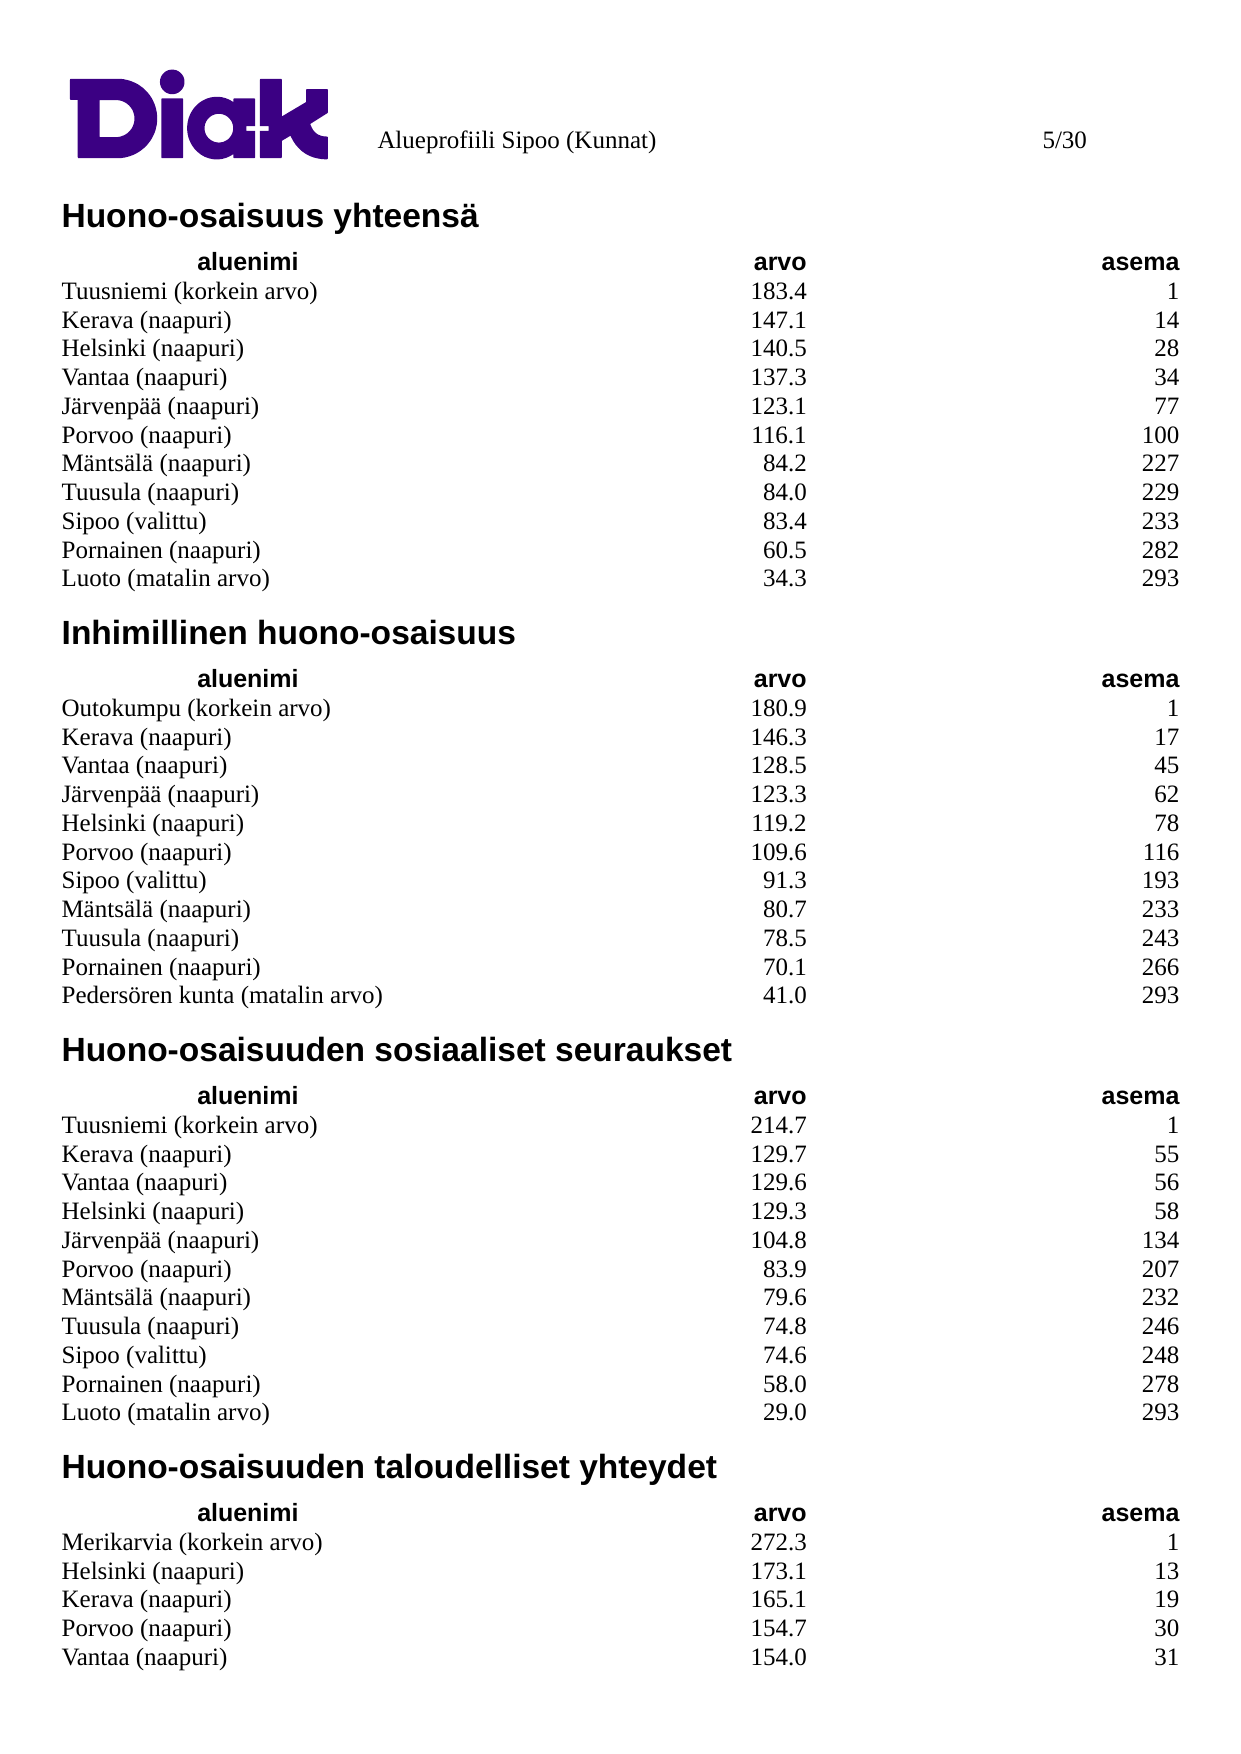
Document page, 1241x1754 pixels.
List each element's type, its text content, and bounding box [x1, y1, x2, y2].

table_cell Kerava (naapuri) [61, 305, 434, 333]
table_header asema [806, 1081, 1179, 1110]
table_cell 293 [806, 1398, 1179, 1426]
table_cell Luoto (matalin arvo) [61, 564, 434, 592]
table_cell 266 [806, 952, 1179, 981]
table_cell Tuusula (naapuri) [61, 923, 434, 952]
table_cell 154.0 [434, 1642, 806, 1671]
table_cell 1 [806, 276, 1179, 305]
table_cell 243 [806, 923, 1179, 952]
table_cell Tuusula (naapuri) [61, 1311, 434, 1340]
table_cell 31 [806, 1642, 1179, 1671]
subtitle Inhimillinen huono-osaisuus [61, 613, 1179, 652]
table_cell 129.6 [434, 1168, 806, 1196]
table_cell 58.0 [434, 1369, 806, 1397]
table_cell 232 [806, 1283, 1179, 1311]
table_cell 45 [806, 751, 1179, 779]
table_cell Porvoo (naapuri) [61, 837, 434, 866]
table_header arvo [434, 1081, 806, 1110]
table_cell 19 [806, 1585, 1179, 1613]
table_cell 248 [806, 1340, 1179, 1369]
table_cell Helsinki (naapuri) [61, 1196, 434, 1225]
table_cell 91.3 [434, 866, 806, 894]
table_cell Järvenpää (naapuri) [61, 1225, 434, 1254]
table_cell 116.1 [434, 420, 806, 448]
table_cell 77 [806, 391, 1179, 420]
table_cell 1 [806, 1110, 1179, 1139]
table_cell Sipoo (valittu) [61, 506, 434, 535]
table_cell Vantaa (naapuri) [61, 362, 434, 391]
table_cell Mäntsälä (naapuri) [61, 894, 434, 923]
table_cell 78 [806, 808, 1179, 837]
table_cell Porvoo (naapuri) [61, 1613, 434, 1642]
table_cell 214.7 [434, 1110, 806, 1139]
table_cell 29.0 [434, 1398, 806, 1426]
table_cell 123.1 [434, 391, 806, 420]
table_cell 293 [806, 981, 1179, 1009]
table_header aluenimi [61, 1498, 434, 1527]
table_cell 104.8 [434, 1225, 806, 1254]
subtitle Huono-osaisuuden taloudelliset yhteydet [61, 1447, 1179, 1486]
table_cell 183.4 [434, 276, 806, 305]
table_cell 84.0 [434, 477, 806, 506]
subtitle Huono-osaisuuden sosiaaliset seuraukset [61, 1030, 1179, 1069]
table_cell Pornainen (naapuri) [61, 535, 434, 563]
table_cell Helsinki (naapuri) [61, 334, 434, 362]
table_header aluenimi [61, 664, 434, 693]
table_cell 116 [806, 837, 1179, 866]
table_cell 14 [806, 305, 1179, 333]
table_cell 13 [806, 1556, 1179, 1584]
table_cell Kerava (naapuri) [61, 1139, 434, 1167]
table_cell 278 [806, 1369, 1179, 1397]
table_cell 34.3 [434, 564, 806, 592]
table_cell 193 [806, 866, 1179, 894]
table_cell 137.3 [434, 362, 806, 391]
table_cell Pedersören kunta (matalin arvo) [61, 981, 434, 1009]
table_cell Vantaa (naapuri) [61, 1168, 434, 1196]
table_cell 34 [806, 362, 1179, 391]
table_cell 129.3 [434, 1196, 806, 1225]
table_cell 207 [806, 1254, 1179, 1282]
table_cell 83.4 [434, 506, 806, 535]
table_cell 80.7 [434, 894, 806, 923]
table_cell 41.0 [434, 981, 806, 1009]
table_cell 229 [806, 477, 1179, 506]
table_cell 146.3 [434, 722, 806, 751]
table_cell Sipoo (valittu) [61, 866, 434, 894]
table_cell 165.1 [434, 1585, 806, 1613]
table_cell Sipoo (valittu) [61, 1340, 434, 1369]
table_header arvo [434, 1498, 806, 1527]
table_header asema [806, 1498, 1179, 1527]
table_cell 60.5 [434, 535, 806, 563]
table_cell 109.6 [434, 837, 806, 866]
table_cell 282 [806, 535, 1179, 563]
table_cell 233 [806, 506, 1179, 535]
table_header asema [806, 247, 1179, 276]
table_cell 140.5 [434, 334, 806, 362]
table_cell 70.1 [434, 952, 806, 981]
table_cell Tuusniemi (korkein arvo) [61, 276, 434, 305]
table_cell 129.7 [434, 1139, 806, 1167]
table_cell Mäntsälä (naapuri) [61, 449, 434, 477]
table_cell 119.2 [434, 808, 806, 837]
table_cell 147.1 [434, 305, 806, 333]
table_cell Tuusula (naapuri) [61, 477, 434, 506]
table_cell Helsinki (naapuri) [61, 808, 434, 837]
table_cell Pornainen (naapuri) [61, 952, 434, 981]
table_cell Vantaa (naapuri) [61, 1642, 434, 1671]
table_cell 123.3 [434, 779, 806, 808]
table_cell 272.3 [434, 1527, 806, 1556]
table_cell 233 [806, 894, 1179, 923]
table_cell Järvenpää (naapuri) [61, 391, 434, 420]
table_cell Kerava (naapuri) [61, 722, 434, 751]
table_cell 55 [806, 1139, 1179, 1167]
table_cell 227 [806, 449, 1179, 477]
table_header arvo [434, 247, 806, 276]
table_cell Porvoo (naapuri) [61, 420, 434, 448]
table_cell 128.5 [434, 751, 806, 779]
table_cell 28 [806, 334, 1179, 362]
table_cell 293 [806, 564, 1179, 592]
table_cell Kerava (naapuri) [61, 1585, 434, 1613]
subtitle Huono-osaisuus yhteensä [61, 196, 1179, 235]
table_cell 78.5 [434, 923, 806, 952]
table_cell 173.1 [434, 1556, 806, 1584]
table_cell Tuusniemi (korkein arvo) [61, 1110, 434, 1139]
table_header aluenimi [61, 1081, 434, 1110]
table_cell 56 [806, 1168, 1179, 1196]
table_cell Helsinki (naapuri) [61, 1556, 434, 1584]
table_cell Porvoo (naapuri) [61, 1254, 434, 1282]
table_cell 134 [806, 1225, 1179, 1254]
table_cell Outokumpu (korkein arvo) [61, 693, 434, 722]
table_cell 84.2 [434, 449, 806, 477]
table_header asema [806, 664, 1179, 693]
table_cell 100 [806, 420, 1179, 448]
table_cell Pornainen (naapuri) [61, 1369, 434, 1397]
table_cell 246 [806, 1311, 1179, 1340]
table_cell 74.8 [434, 1311, 806, 1340]
table_cell 1 [806, 1527, 1179, 1556]
table_cell Järvenpää (naapuri) [61, 779, 434, 808]
table_cell 1 [806, 693, 1179, 722]
table_cell 62 [806, 779, 1179, 808]
table_cell 83.9 [434, 1254, 806, 1282]
table_cell 17 [806, 722, 1179, 751]
table_cell 180.9 [434, 693, 806, 722]
table_cell 79.6 [434, 1283, 806, 1311]
table_cell Vantaa (naapuri) [61, 751, 434, 779]
table_cell Merikarvia (korkein arvo) [61, 1527, 434, 1556]
table_cell 58 [806, 1196, 1179, 1225]
table_cell Mäntsälä (naapuri) [61, 1283, 434, 1311]
table_header arvo [434, 664, 806, 693]
table_cell 74.6 [434, 1340, 806, 1369]
table_header aluenimi [61, 247, 434, 276]
table_cell 30 [806, 1613, 1179, 1642]
table_cell Luoto (matalin arvo) [61, 1398, 434, 1426]
table_cell 154.7 [434, 1613, 806, 1642]
